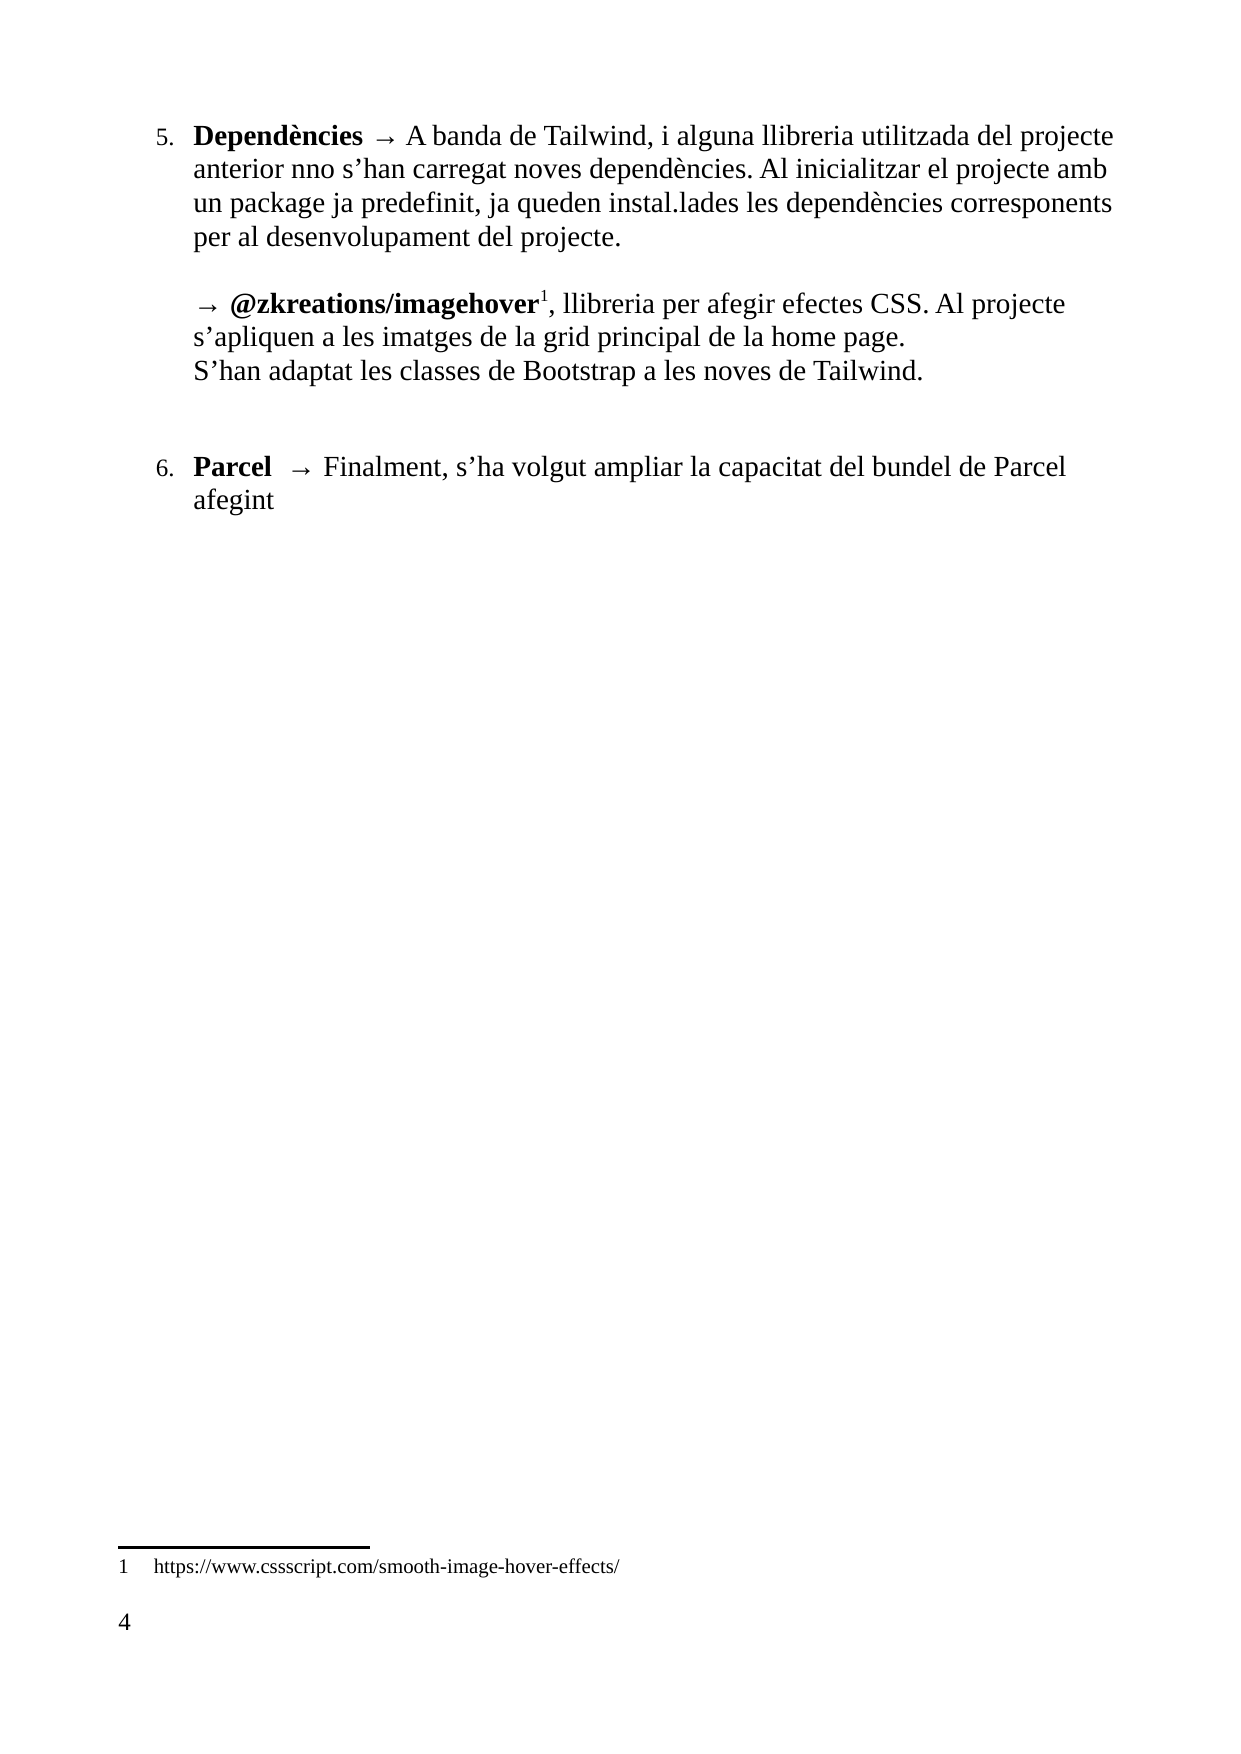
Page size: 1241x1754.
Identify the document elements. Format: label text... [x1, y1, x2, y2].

list Dependències → A banda de Tailwind, i alguna llibreria utilitzada del projecte anterior nno s’han carregat noves dependències. Al inicialitzar el projecte amb un package ja predefinit, ja queden instal.lades les dependències corresponents per al desenvolupament del projecte. → @zkreations/imagehover, llibreria per afegir efectes CSS. Al projecte s’apliquen a les imatges de la grid principal de la home page. [156, 118, 1122, 353]
list https://www.cssscript.com/smooth-image-hover-effects/ [118, 1553, 1122, 1578]
list Parcel → Finalment, s’ha volgut ampliar la capacitat del bundel de Parcel afegint [156, 449, 1122, 516]
list S’han adaptat les classes de Bootstrap a les noves de Tailwind. [156, 353, 1122, 449]
